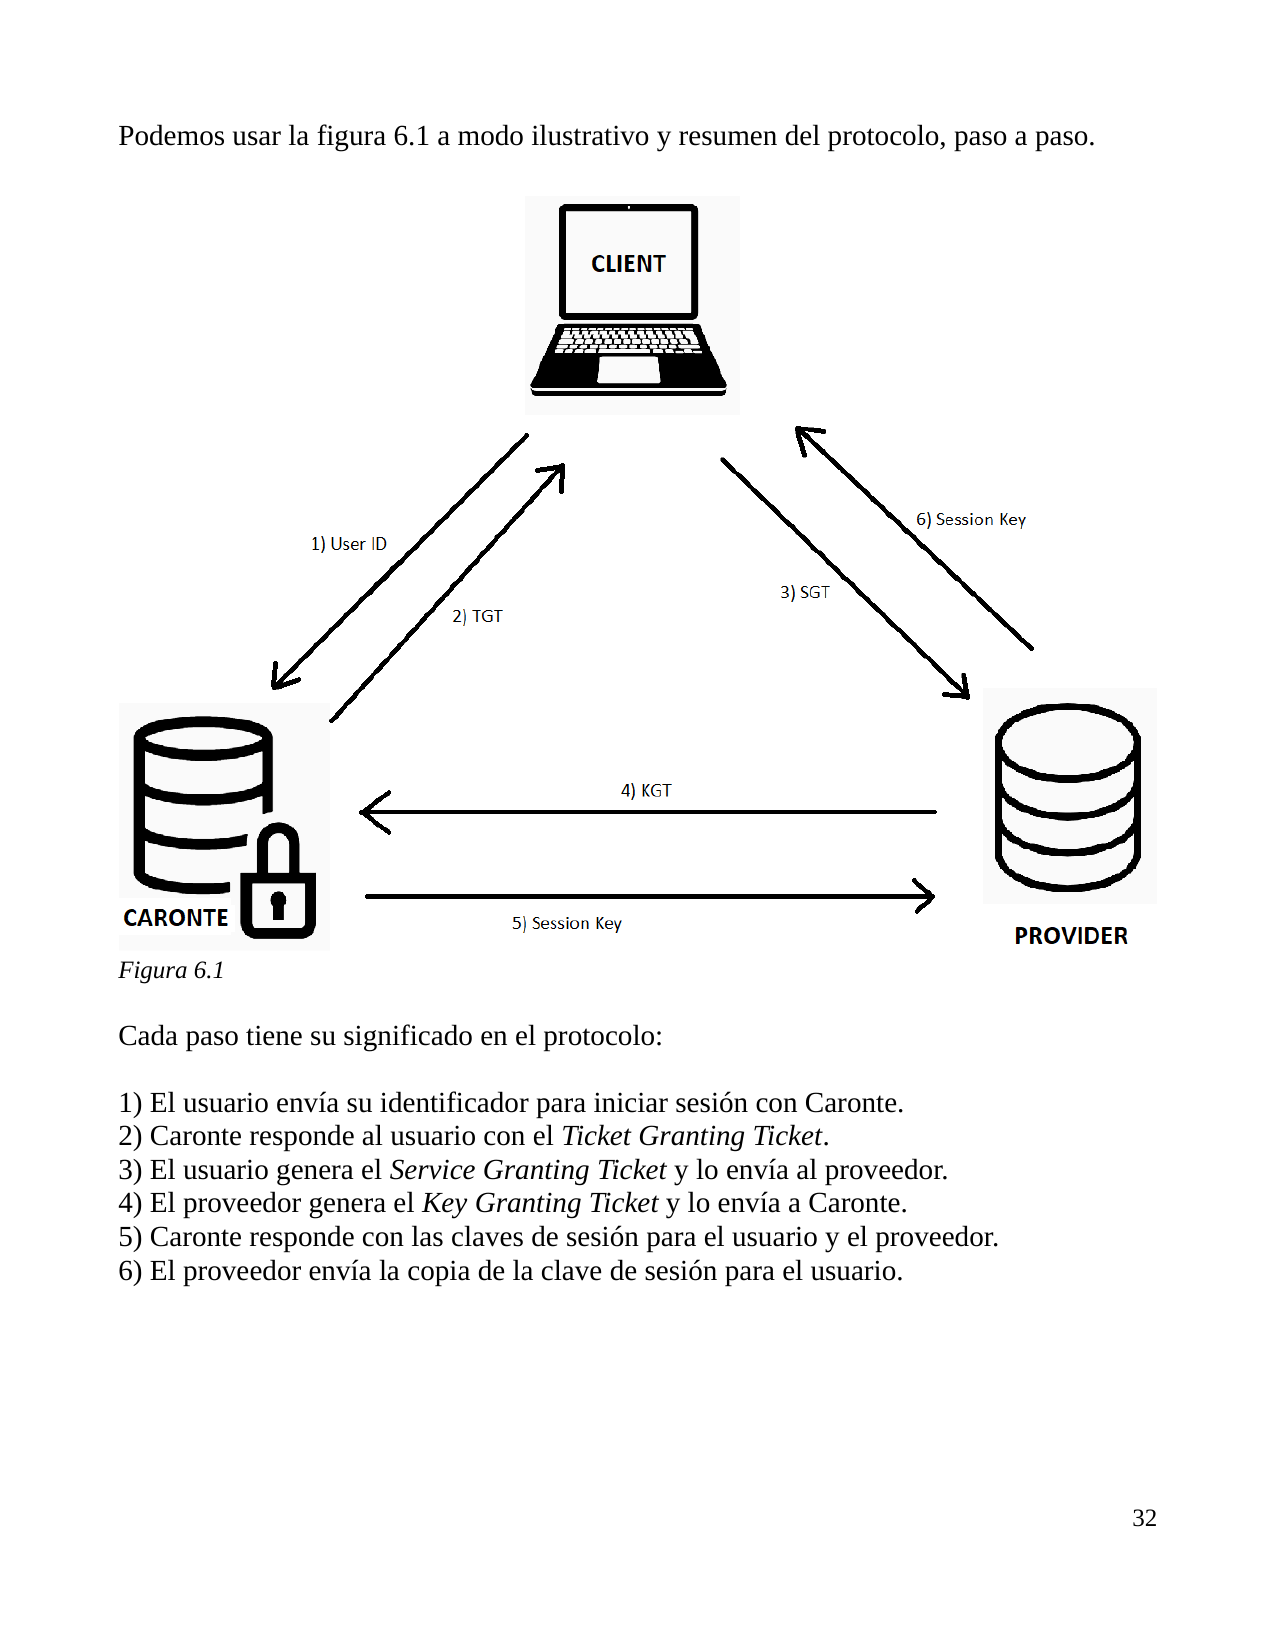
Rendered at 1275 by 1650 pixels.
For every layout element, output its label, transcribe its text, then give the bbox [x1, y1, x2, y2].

text 3) El usuario genera el Service Granting Ticket y lo envía al proveedor. [118, 1152, 1157, 1186]
text Figura 6.1 [118, 951, 1157, 984]
text 1) El usuario envía su identificador para iniciar sesión con Caronte. [118, 1085, 1157, 1118]
picture [118, 196, 1157, 951]
text Cada paso tiene su significado en el protocolo: [118, 1018, 1157, 1051]
text [118, 184, 1157, 196]
text 5) Caronte responde con las claves de sesión para el usuario y el proveedor. [118, 1219, 1157, 1253]
text 4) El proveedor genera el Key Granting Ticket y lo envía a Caronte. [118, 1186, 1157, 1219]
text 6) El proveedor envía la copia de la clave de sesión para el usuario. [118, 1253, 1157, 1286]
text Podemos usar la figura 6.1 a modo ilustrativo y resumen del protocolo, paso a paso. [118, 118, 1157, 152]
text 2) Caronte responde al usuario con el Ticket Granting Ticket. [118, 1118, 1157, 1152]
